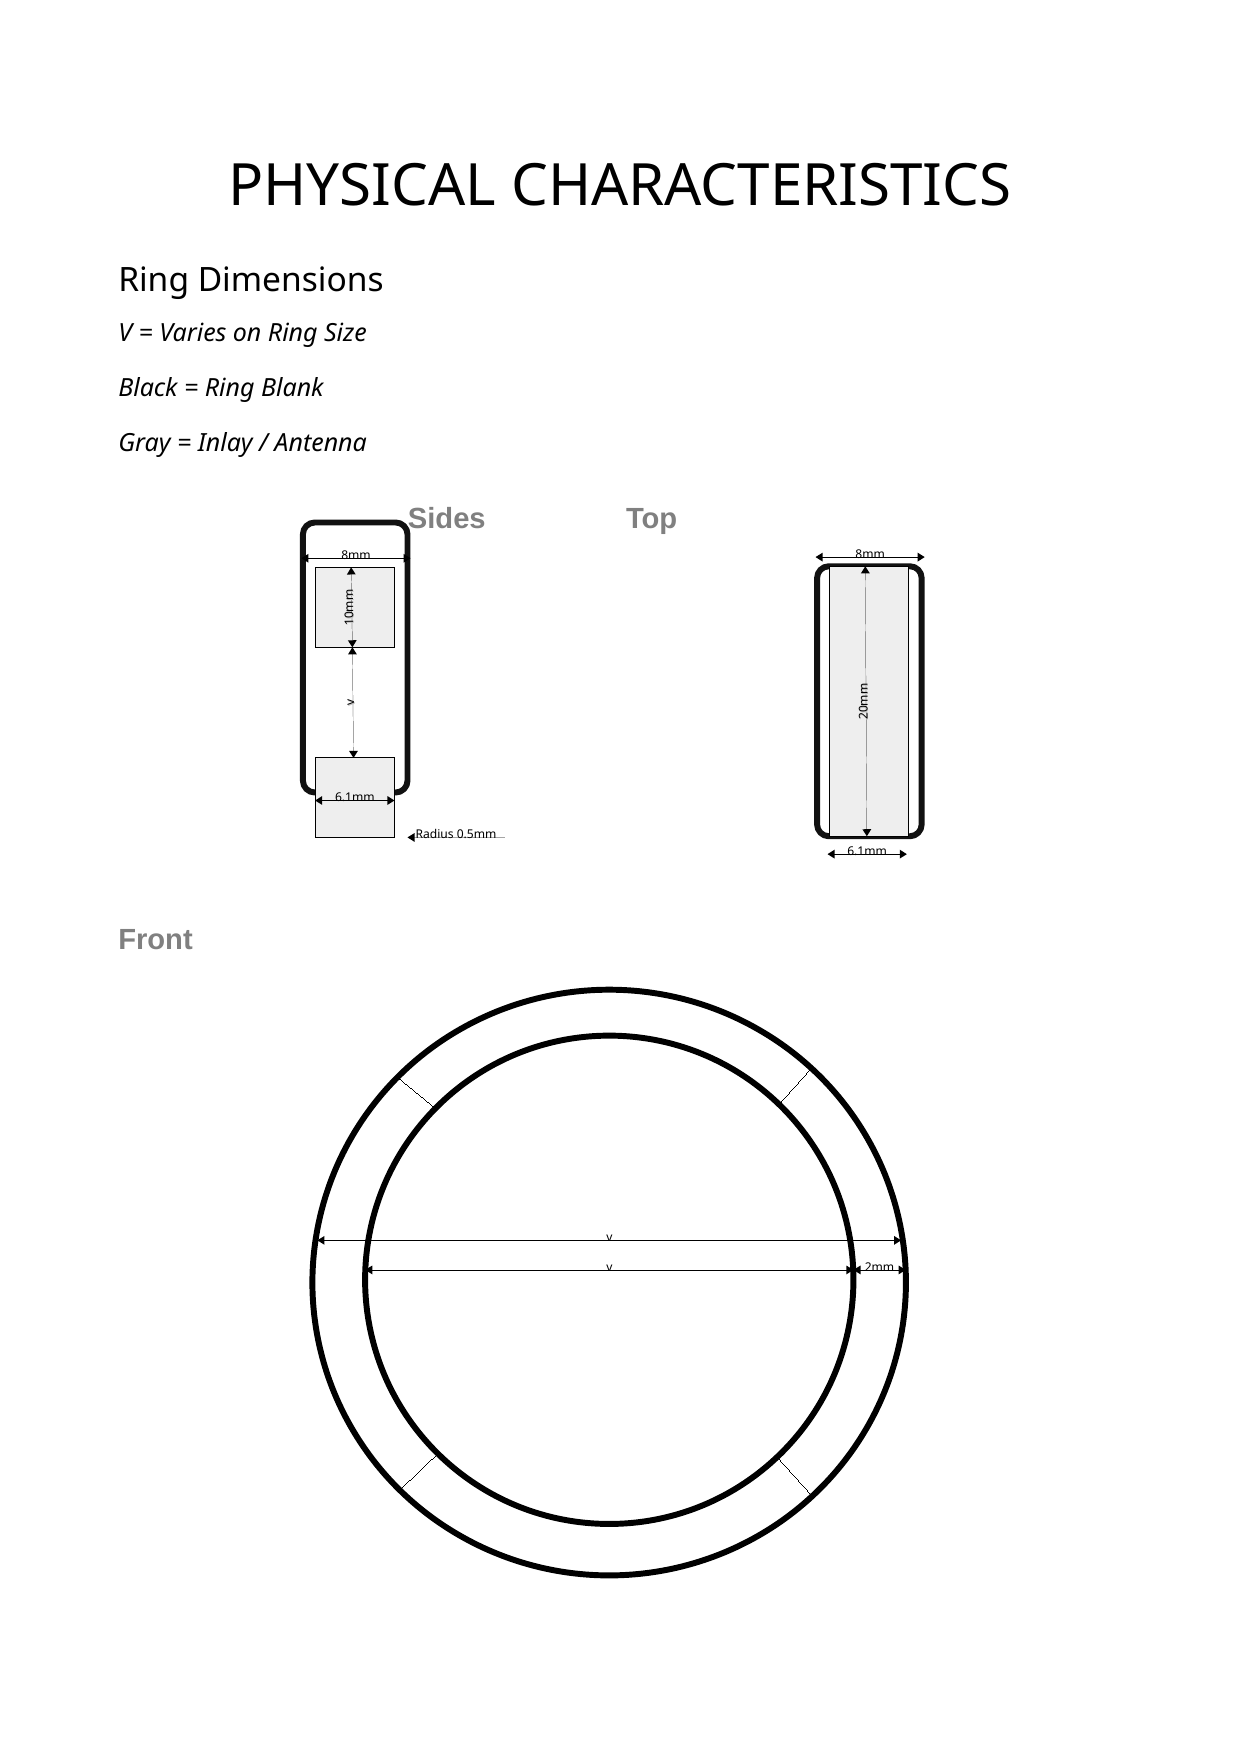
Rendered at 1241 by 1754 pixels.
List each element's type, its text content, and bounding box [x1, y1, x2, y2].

text Gray = Inlay / Antenna [118, 425, 1122, 459]
table_header Sides [118, 480, 620, 907]
text Black = Ring Blank [118, 369, 1122, 404]
subtitle Ring Dimensions [118, 256, 1122, 302]
table_header Top [620, 480, 1122, 907]
subtitle Front [118, 922, 1122, 955]
text V = Varies on Ring Size [118, 314, 1122, 348]
title PHYSICAL CHARACTERISTICS [118, 143, 1122, 223]
